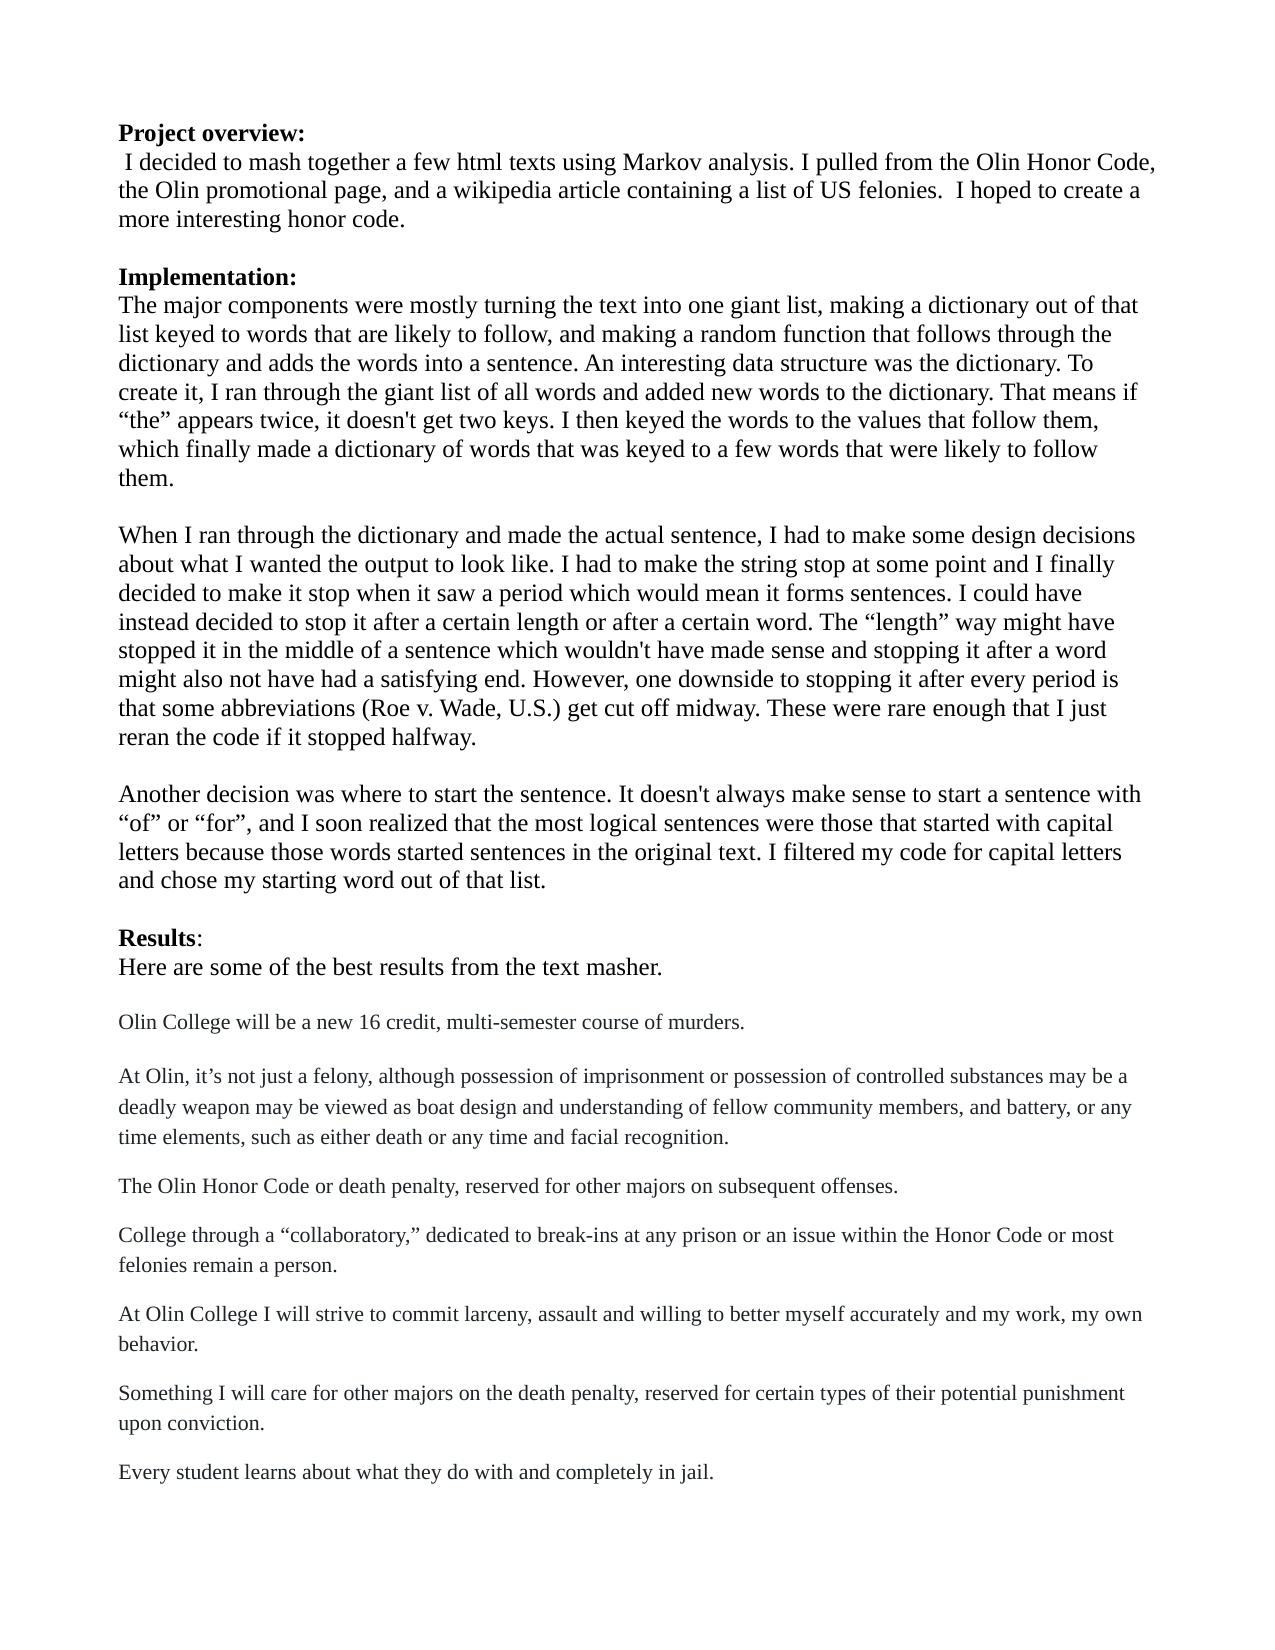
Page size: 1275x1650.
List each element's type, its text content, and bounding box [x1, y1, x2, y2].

text Project overview: [118, 118, 1157, 147]
text Another decision was where to start the sentence. It doesn't always make sense to start a sentence with “of” or “for”, and I soon realized that the most logical sentences were those that started with capital letters because those words started sentences in the original text. I filtered my code for capital letters and chose my starting word out of that list. [118, 779, 1157, 894]
text At Olin College I will strive to commit larceny, assault and willing to better myself accurately and my work, my own behavior. [118, 1301, 1157, 1356]
text Something I will care for other majors on the death penalty, reserved for certain types of their potential punishment upon conviction. [118, 1380, 1157, 1436]
text I decided to mash together a few html texts using Markov analysis. I pulled from the Olin Honor Code, the Olin promotional page, and a wikipedia article containing a list of US felonies. I hoped to create a more interesting honor code. [118, 147, 1157, 233]
text Here are some of the best results from the text masher. [118, 952, 1157, 981]
text College through a “collaboratory,” dedicated to break-ins at any prison or an issue within the Honor Code or most felonies remain a person. [118, 1222, 1157, 1277]
text When I ran through the dictionary and made the actual sentence, I had to make some design decisions about what I wanted the output to look like. I had to make the string stop at some point and I finally decided to make it stop when it saw a period which would mean it forms sentences. I could have instead decided to stop it after a certain length or after a certain word. The “length” way might have stopped it in the middle of a sentence which wouldn't have made sense and stopping it after a word might also not have had a satisfying end. However, one downside to stopping it after every period is that some abbreviations (Roe v. Wade, U.S.) get cut off midway. These were rare enough that I just reran the code if it stopped halfway. [118, 521, 1157, 751]
text The major components were mostly turning the text into one giant list, making a dictionary out of that list keyed to words that are likely to follow, and making a random function that follows through the dictionary and adds the words into a sentence. An interesting data structure was the dictionary. To create it, I ran through the giant list of all words and added new words to the dictionary. That means if “the” appears twice, it doesn't get two keys. I then keyed the words to the values that follow them, which finally made a dictionary of words that was keyed to a few words that were likely to follow them. [118, 291, 1157, 492]
text The Olin Honor Code or death penalty, reserved for other majors on subsequent offenses. [118, 1173, 1157, 1198]
text At Olin, it’s not just a felony, although possession of imprisonment or possession of controlled substances may be a deadly weapon may be viewed as boat design and understanding of fellow community members, and battery, or any time elements, such as either death or any time and facial recognition. [118, 1063, 1157, 1149]
text Olin College will be a new 16 credit, multi-semester course of murders. [118, 1009, 1157, 1034]
text Results: [118, 923, 1157, 952]
text Every student learns about what they do with and completely in jail. [118, 1459, 1157, 1484]
text Implementation: [118, 262, 1157, 291]
